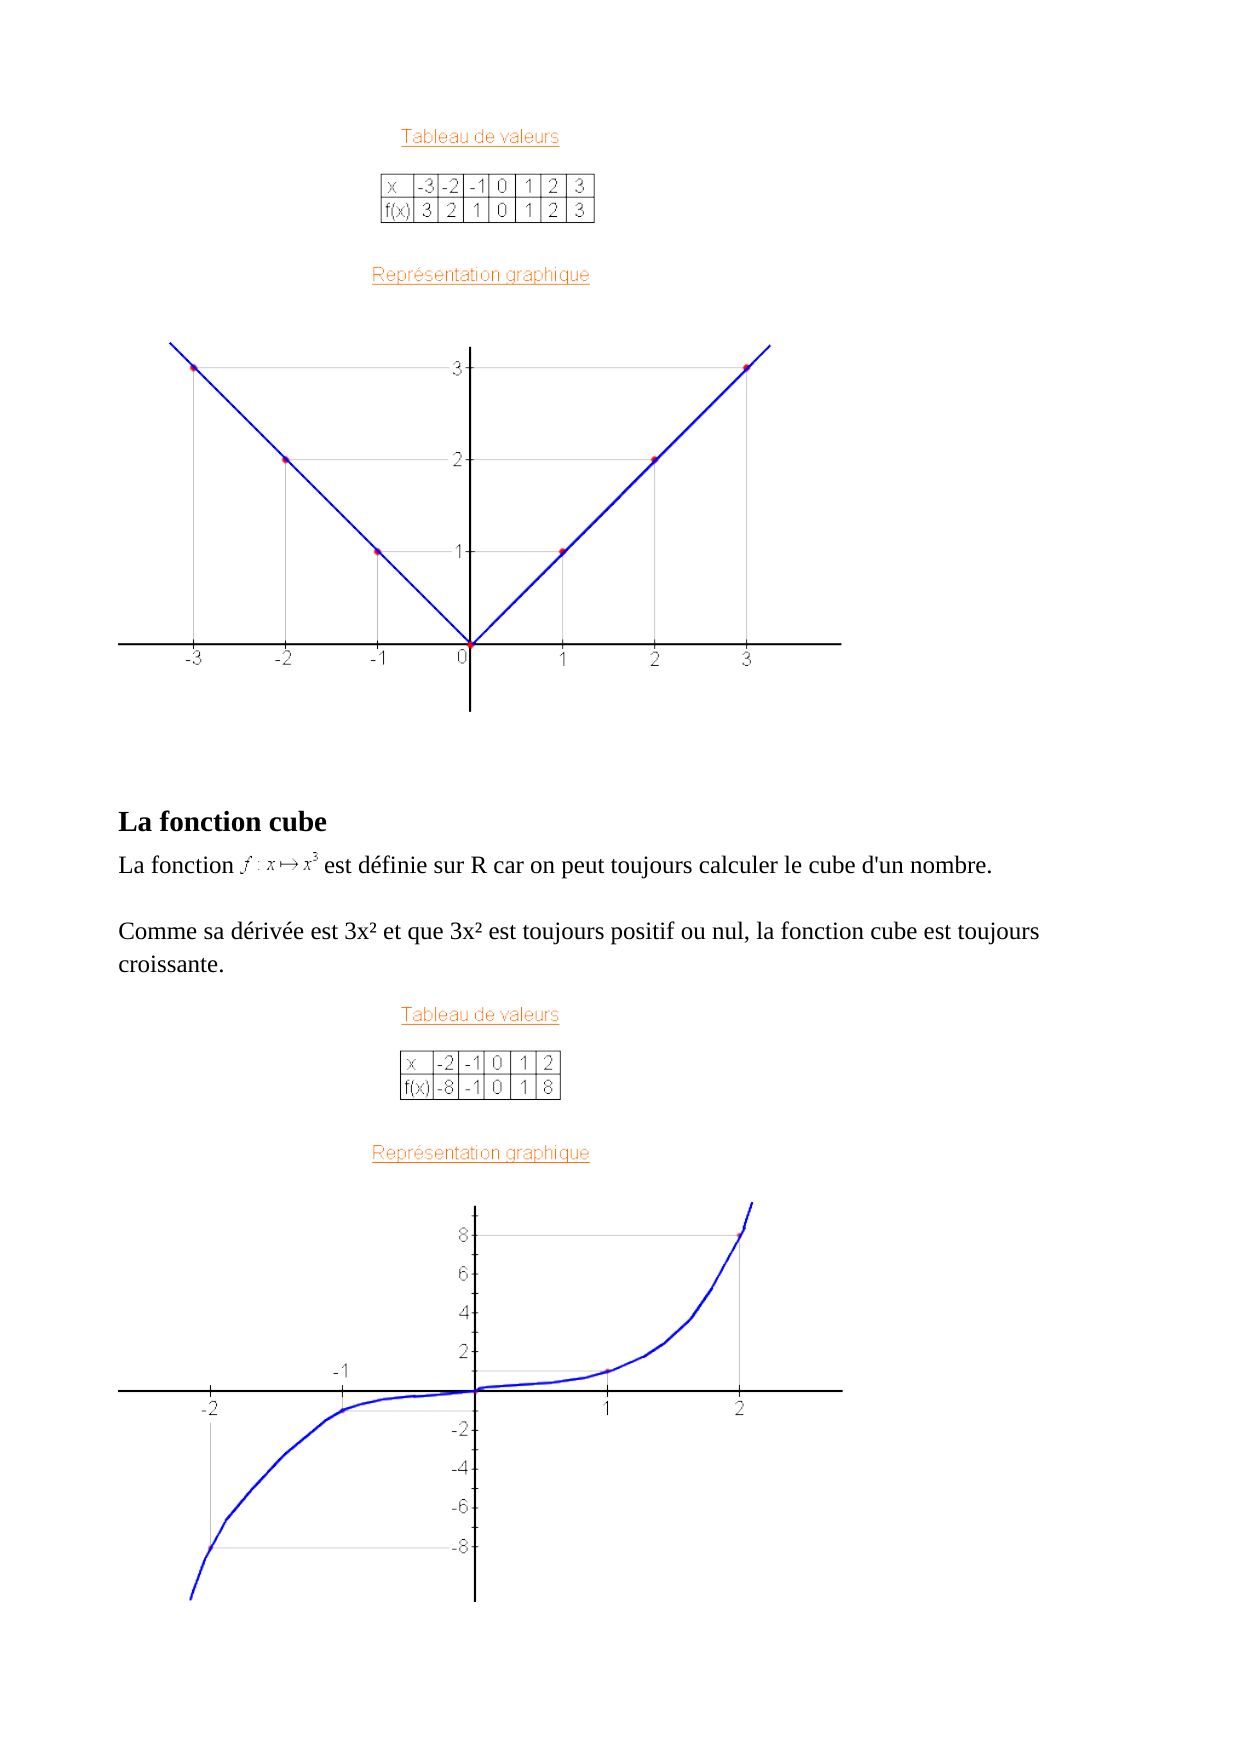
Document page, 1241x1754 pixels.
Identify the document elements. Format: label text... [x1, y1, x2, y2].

subtitle La fonction cube [118, 804, 1122, 837]
picture [118, 118, 843, 723]
text La fonction est définie sur R car on peut toujours calculer le cube d'un nombre. Comme sa dérivée est 3x² et que 3x² est toujours positif ou nul, la fonction cube est toujours croissante. [118, 850, 1122, 978]
picture [118, 996, 843, 1602]
picture [240, 852, 318, 874]
